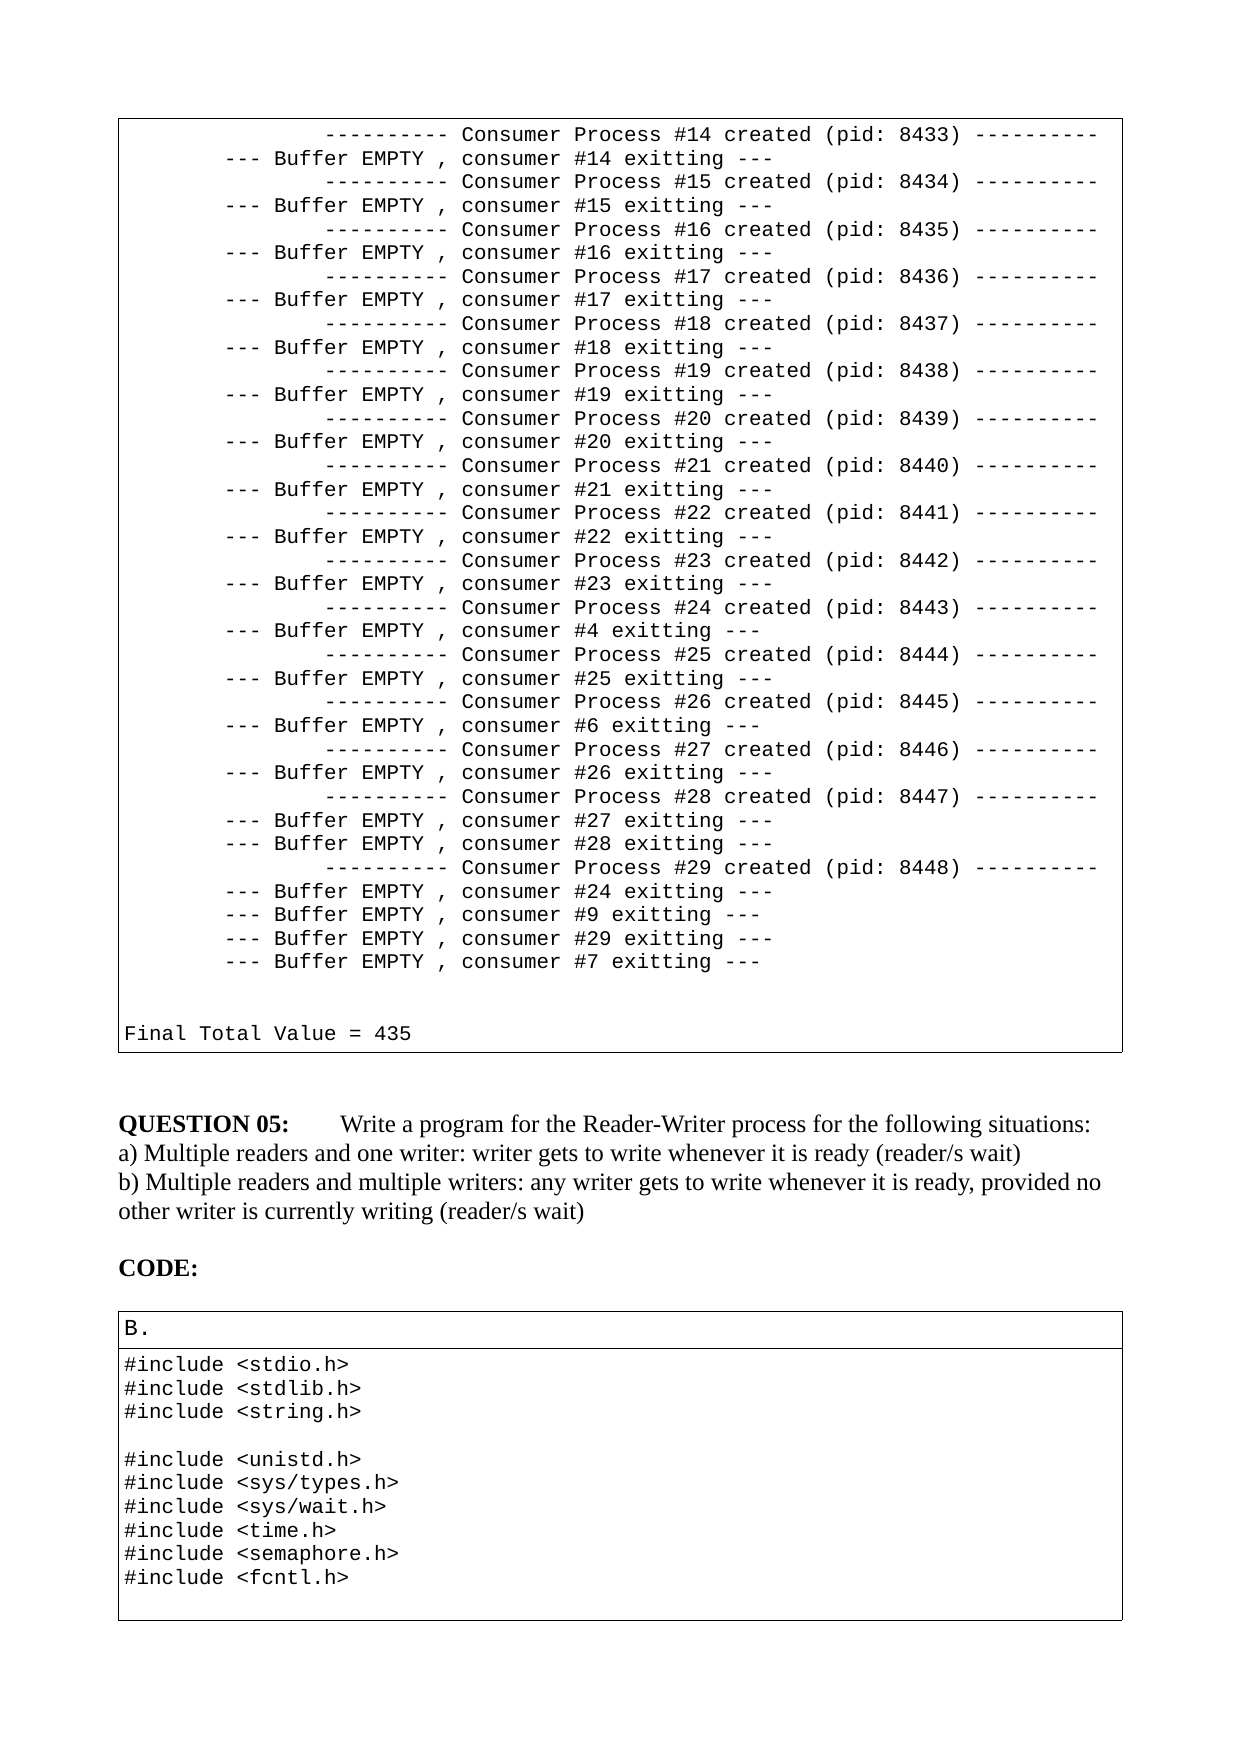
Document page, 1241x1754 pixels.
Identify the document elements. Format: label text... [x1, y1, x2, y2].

table_header B. [119, 1312, 1122, 1348]
text QUESTION 05: Write a program for the Reader-Writer process for the following situations: [118, 1109, 1122, 1138]
table_cell #include <stdio.h> #include <stdlib.h> #include <string.h> #include <unistd.h> #include <sys/types.h> #include <sys/wait.h> #include <time.h> #include <semaphore.h> #include <fcntl.h> [119, 1349, 1122, 1620]
table_header --- ---------- Consumer Process #14 created (pid: 8433) ---------- --- Buffer EMPTY , consumer #14 exitting --- ---------- Consumer Process #15 created (pid: 8434) ---------- --- Buffer EMPTY , consumer #15 exitting --- ---------- Consumer Process #16 created (pid: 8435) ---------- --- Buffer EMPTY , consumer #16 exitting --- ---------- Consumer Process #17 created (pid: 8436) ---------- --- Buffer EMPTY , consumer #17 exitting --- ---------- Consumer Process #18 created (pid: 8437) ---------- --- Buffer EMPTY , consumer #18 exitting --- ---------- Consumer Process #19 created (pid: 8438) ---------- --- Buffer EMPTY , consumer #19 exitting --- ---------- Consumer Process #20 created (pid: 8439) ---------- --- Buffer EMPTY , consumer #20 exitting --- ---------- Consumer Process #21 created (pid: 8440) ---------- --- Buffer EMPTY , consumer #21 exitting --- ---------- Consumer Process #22 created (pid: 8441) ---------- --- Buffer EMPTY , consumer #22 exitting --- ---------- Consumer Process #23 created (pid: 8442) ---------- --- Buffer EMPTY , consumer #23 exitting --- ---------- Consumer Process #24 created (pid: 8443) ---------- --- Buffer EMPTY , consumer #4 exitting --- ---------- Consumer Process #25 created (pid: 8444) ---------- --- Buffer EMPTY , consumer #25 exitting --- ---------- Consumer Process #26 created (pid: 8445) ---------- --- Buffer EMPTY , consumer #6 exitting --- ---------- Consumer Process #27 created (pid: 8446) ---------- --- Buffer EMPTY , consumer #26 exitting --- ---------- Consumer Process #28 created (pid: 8447) ---------- --- Buffer EMPTY , consumer #27 exitting --- --- Buffer EMPTY , consumer #28 exitting --- ---------- Consumer Process #29 created (pid: 8448) ---------- --- Buffer EMPTY , consumer #24 exitting --- --- Buffer EMPTY , consumer #9 exitting --- --- Buffer EMPTY , consumer #29 exitting --- --- Buffer EMPTY , consumer #7 exitting --- Final Total Value = 435 [119, 119, 1122, 1052]
text b) Multiple readers and multiple writers: any writer gets to write whenever it is ready, provided no other writer is currently writing (reader/s wait) [118, 1167, 1122, 1224]
text CODE: [118, 1253, 1122, 1282]
text a) Multiple readers and one writer: writer gets to write whenever it is ready (reader/s wait) [118, 1138, 1122, 1167]
